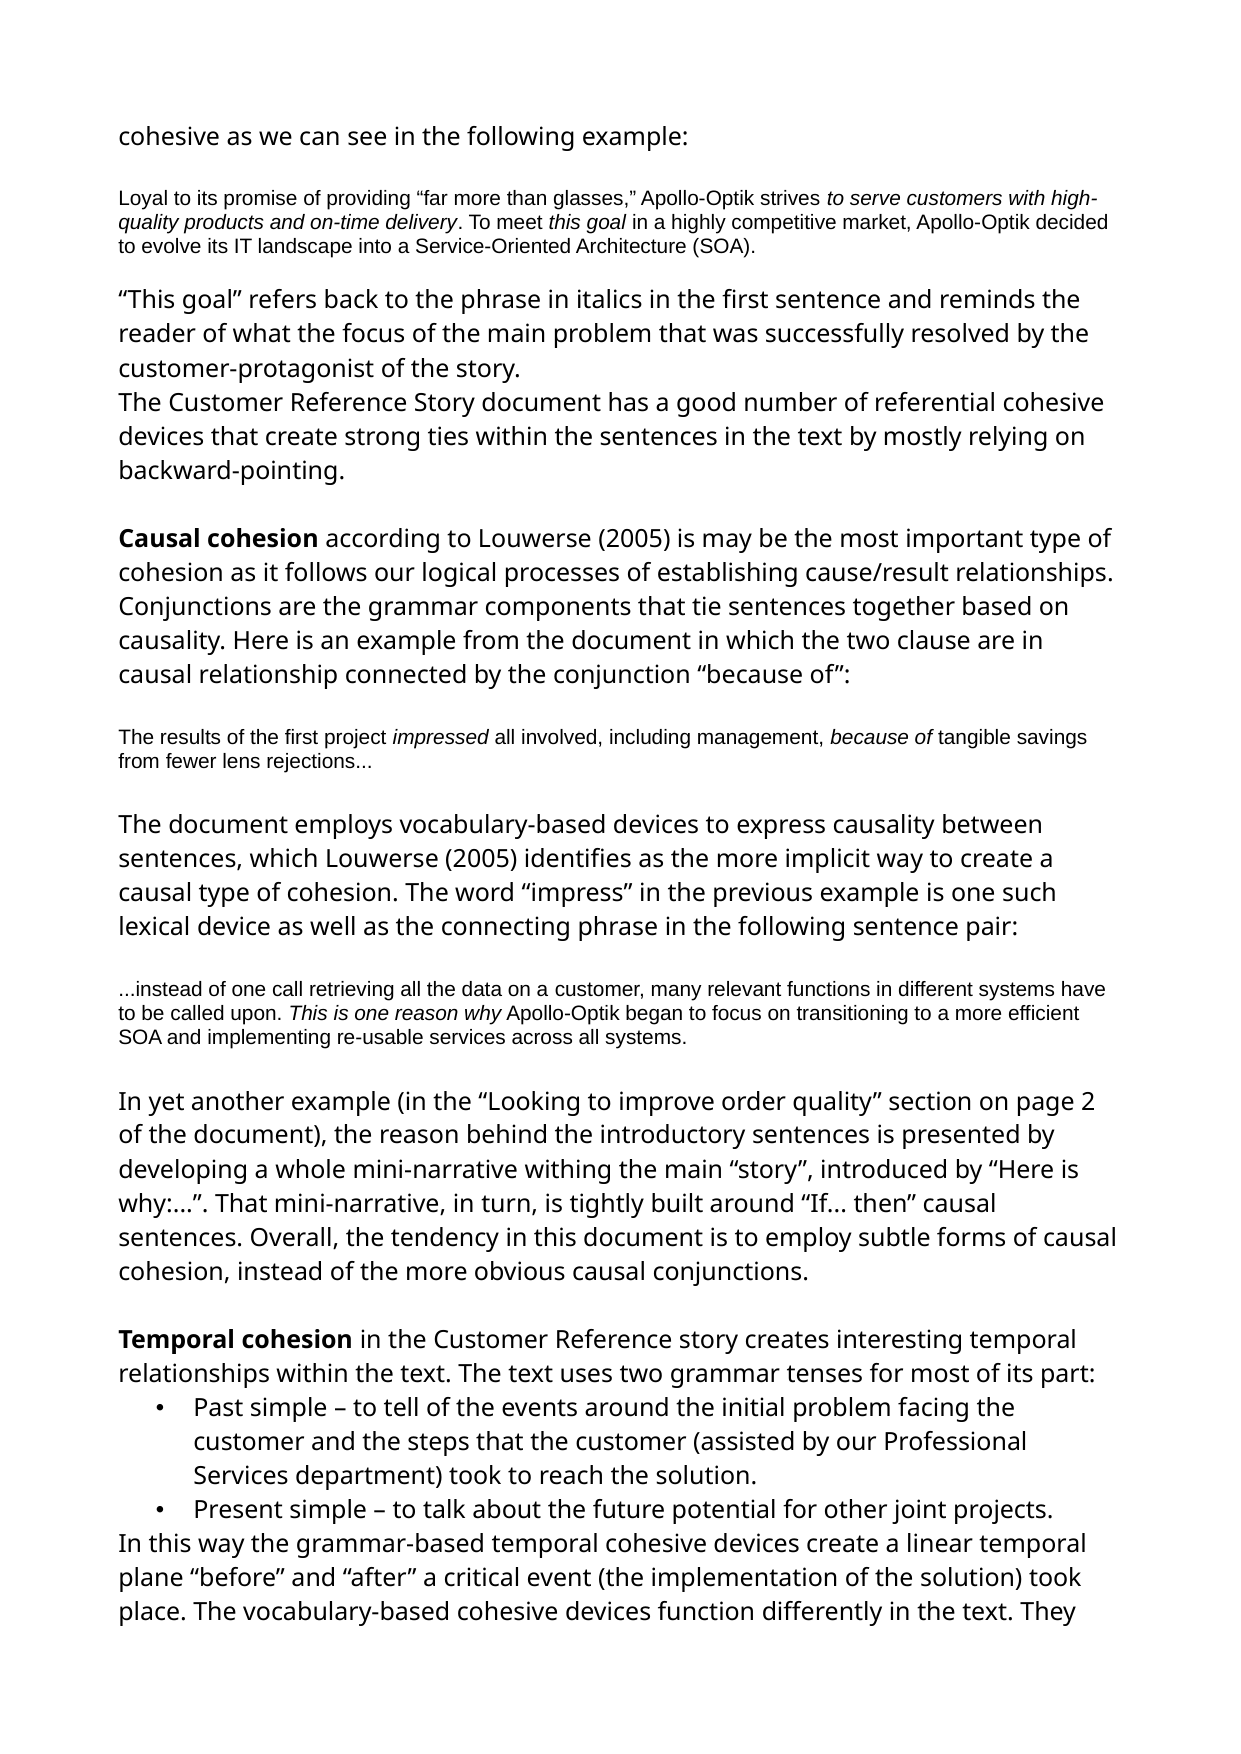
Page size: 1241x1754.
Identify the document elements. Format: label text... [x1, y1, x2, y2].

text In this way the grammar-based temporal cohesive devices create a linear temporal plane “before” and “after” a critical event (the implementation of the solution) took place. The vocabulary-based cohesive devices function differently in the text. They [118, 1526, 1122, 1628]
list Present simple – to talk about the future potential for other joint projects. [156, 1492, 1122, 1526]
text “This goal” refers back to the phrase in italics in the first sentence and reminds the reader of what the focus of the main problem that was successfully resolved by the customer-protagonist of the story. [118, 282, 1122, 384]
text Temporal cohesion in the Customer Reference story creates interesting temporal relationships within the text. The text uses two grammar tenses for most of its part: [118, 1322, 1122, 1390]
text The results of the first project impressed all involved, including management, because of tangible savings from fewer lens rejections... [118, 725, 1122, 773]
text In yet another example (in the “Looking to improve order quality” section on page 2 of the document), the reason behind the introductory sentences is presented by developing a whole mini-narrative withing the main “story”, introduced by “Here is why:...”. That mini-narrative, in turn, is tightly built around “If... then” causal sentences. Overall, the tendency in this document is to employ subtle forms of causal cohesion, instead of the more obvious causal conjunctions. [118, 1083, 1122, 1287]
text ...instead of one call retrieving all the data on a customer, many relevant functions in different systems have to be called upon. This is one reason why Apollo-Optik began to focus on transitioning to a more efficient SOA and implementing re-usable services across all systems. [118, 977, 1122, 1049]
text The Customer Reference Story document has a good number of referential cohesive devices that create strong ties within the sentences in the text by mostly relying on backward-pointing. [118, 384, 1122, 486]
text cohesive as we can see in the following example: [118, 118, 1122, 152]
list Past simple – to tell of the events around the initial problem facing the customer and the steps that the customer (assisted by our Professional Services department) took to reach the solution. [156, 1390, 1122, 1492]
text Causal cohesion according to Louwerse (2005) is may be the most important type of cohesion as it follows our logical processes of establishing cause/result relationships. Conjunctions are the grammar components that tie sentences together based on causality. Here is an example from the document in which the two clause are in causal relationship connected by the conjunction “because of”: [118, 521, 1122, 691]
text The document employs vocabulary-based devices to express causality between sentences, which Louwerse (2005) identifies as the more implicit way to create a causal type of cohesion. The word “impress” in the previous example is one such lexical device as well as the connecting phrase in the following sentence pair: [118, 807, 1122, 943]
text Loyal to its promise of providing “far more than glasses,” Apollo-Optik strives to serve customers with high-quality products and on-time delivery. To meet this goal in a highly competitive market, Apollo-Optik decided to evolve its IT landscape into a Service-Oriented Architecture (SOA). [118, 186, 1122, 258]
